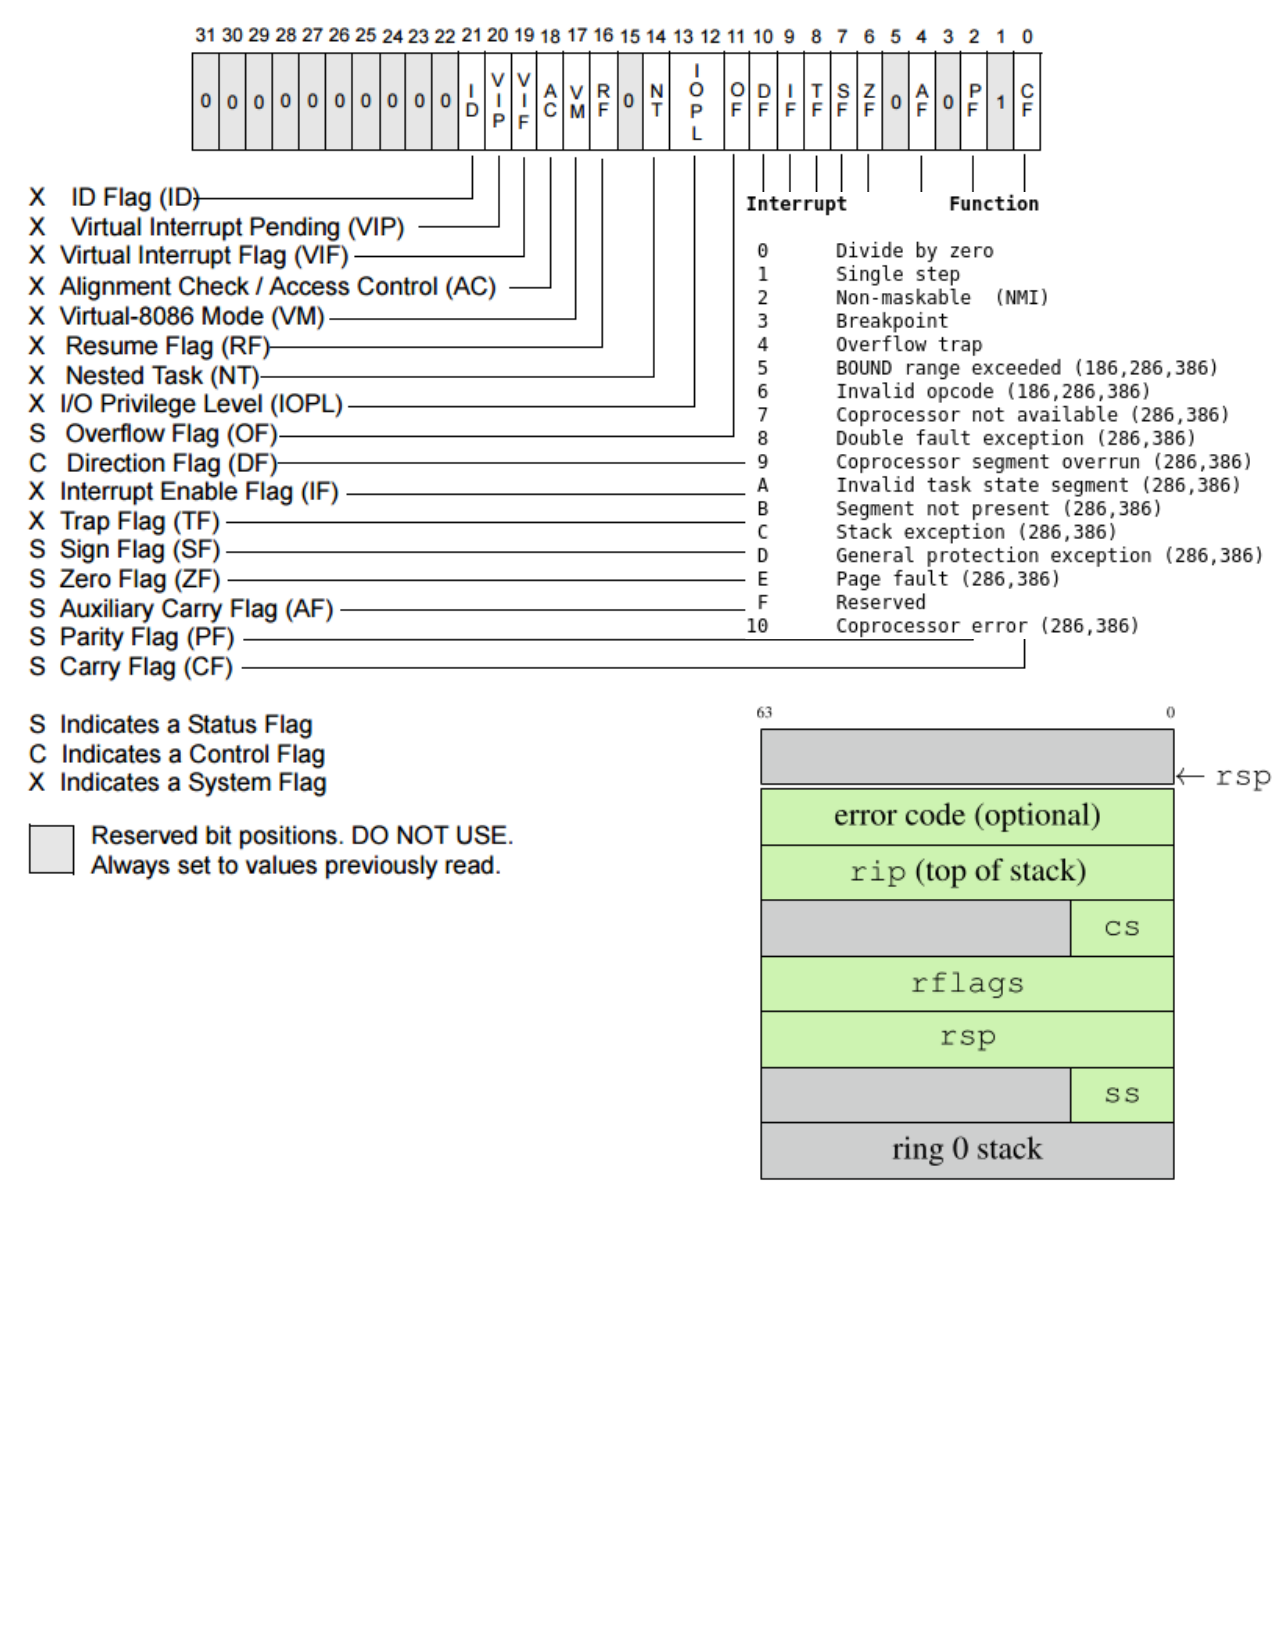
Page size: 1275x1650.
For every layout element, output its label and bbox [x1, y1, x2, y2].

picture [18, 19, 1275, 1191]
